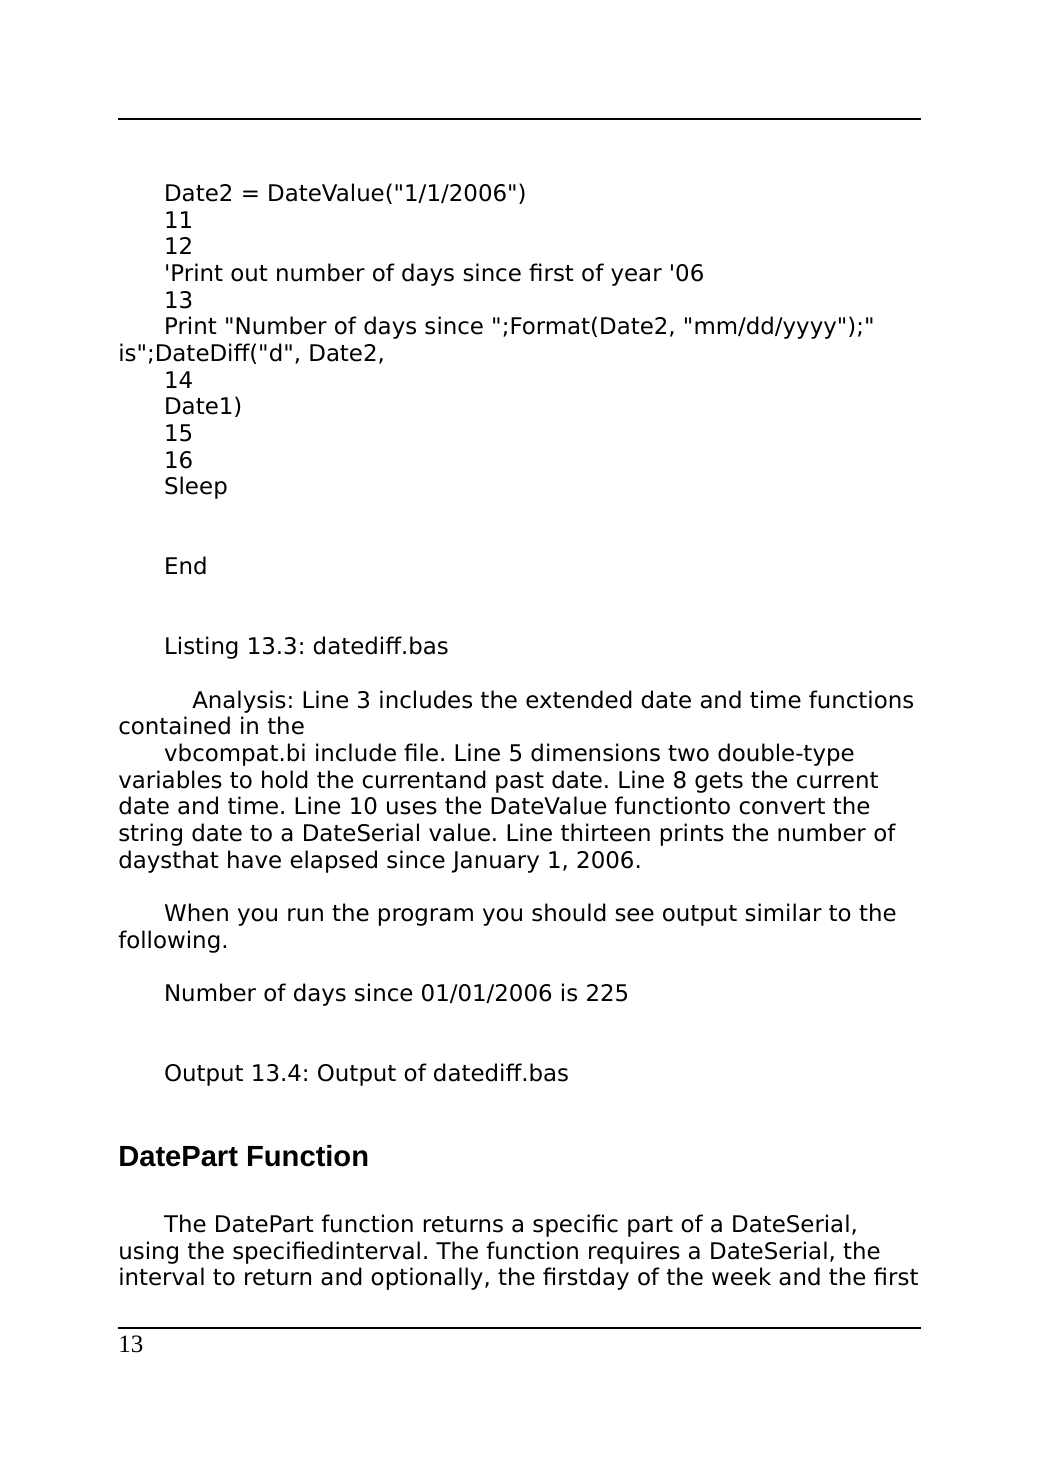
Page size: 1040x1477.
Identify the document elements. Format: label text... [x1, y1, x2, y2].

subtitle DatePart Function [118, 1138, 921, 1172]
text 12 [118, 233, 921, 260]
text Analysis: Line 3 includes the extended date and time functions contained in the [118, 687, 921, 740]
text Output 13.4: Output of datediff.bas [118, 1060, 921, 1087]
text When you run the program you should see output similar to the following. [118, 900, 921, 953]
text 14 [118, 367, 921, 393]
text 'Print out number of days since first of year '06 [118, 260, 921, 287]
text Date1) [118, 393, 921, 420]
text Number of days since 01/01/2006 is 225 [118, 980, 921, 1007]
text Sleep [118, 473, 921, 500]
text Print "Number of days since ";Format(Date2, "mm/dd/yyyy");" is";DateDiff("d", Date2, [118, 313, 921, 367]
text Listing 13.3: datediff.bas [118, 633, 921, 660]
text End [118, 553, 921, 580]
text 11 [118, 207, 921, 233]
text 15 [118, 420, 921, 447]
text Date2 = DateValue("1/1/2006") [118, 180, 921, 207]
text vbcompat.bi include file. Line 5 dimensions two double-type variables to hold the currentand past date. Line 8 gets the current date and time. Line 10 uses the DateValue functionto convert the string date to a DateSerial value. Line thirteen prints the number of daysthat have elapsed since January 1, 2006. [118, 740, 921, 873]
text 16 [118, 447, 921, 473]
text The DatePart function returns a specific part of a DateSerial, using the specifiedinterval. The function requires a DateSerial, the interval to return and optionally, the firstday of the week and the first [118, 1211, 921, 1291]
text 13 [118, 287, 921, 313]
